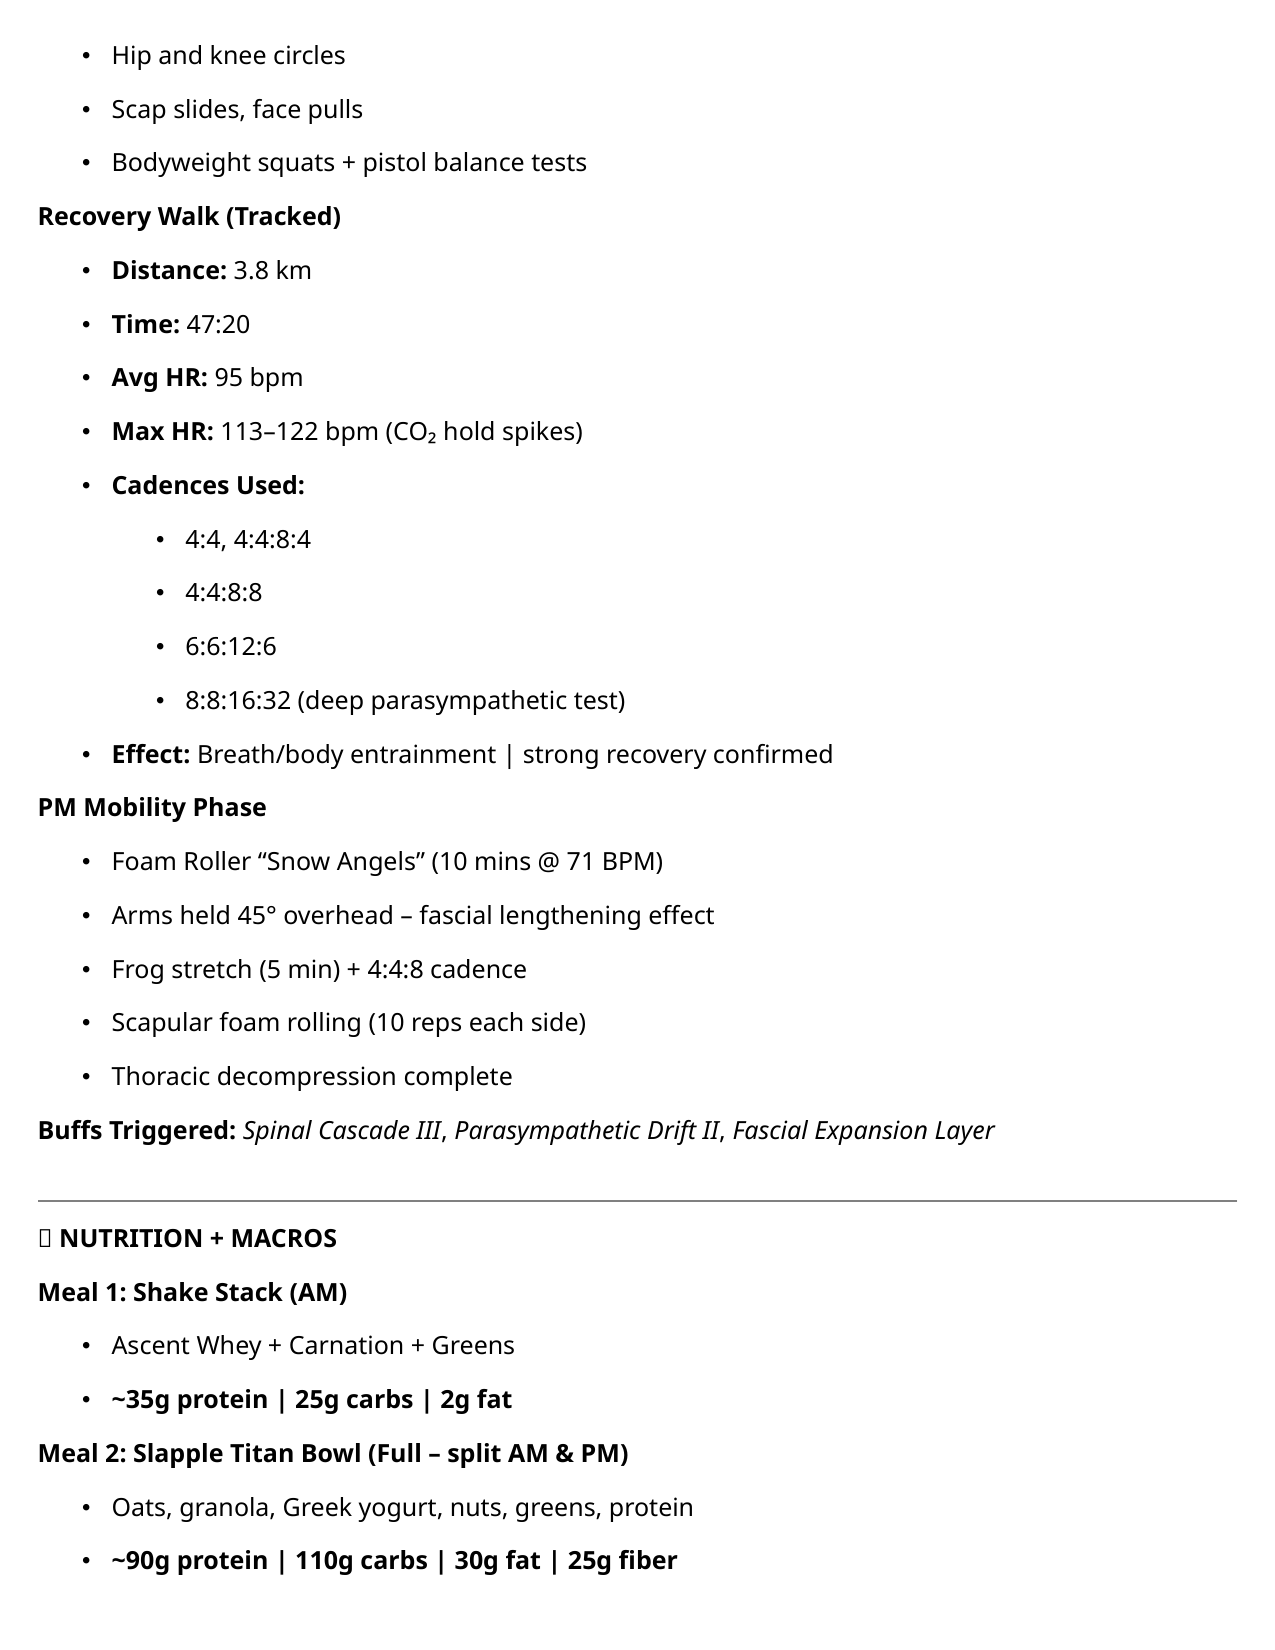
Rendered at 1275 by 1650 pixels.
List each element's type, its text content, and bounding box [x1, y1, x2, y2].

list Scapular foam rolling (10 reps each side) [82, 1005, 1237, 1039]
list Frog stretch (5 min) + 4:4:8 cadence [82, 951, 1237, 985]
list ~90g protein | 110g carbs | 30g fat | 25g fiber [82, 1543, 1237, 1577]
list Scap slides, face pulls [82, 91, 1237, 125]
list Effect: Breath/body entrainment | strong recovery confirmed [82, 736, 1237, 770]
subtitle Meal 1: Shake Stack (AM) [37, 1274, 1237, 1308]
list 4:4, 4:4:8:4 [156, 521, 1237, 555]
list Distance: 3.8 km [82, 252, 1237, 287]
list Ascent Whey + Carnation + Greens [82, 1328, 1237, 1362]
list ~35g protein | 25g carbs | 2g fat [82, 1382, 1237, 1416]
list Cadences Used: [82, 467, 1237, 502]
subtitle PM Mobility Phase [37, 790, 1237, 824]
list Time: 47:20 [82, 306, 1237, 340]
list 6:6:12:6 [156, 629, 1237, 663]
subtitle Recovery Walk (Tracked) [37, 199, 1237, 233]
list Bodyweight squats + pistol balance tests [82, 145, 1237, 179]
subtitle 🔹 NUTRITION + MACROS [37, 1220, 1237, 1254]
list Foam Roller “Snow Angels” (10 mins @ 71 BPM) [82, 844, 1237, 878]
list Oats, granola, Greek yogurt, nuts, greens, protein [82, 1489, 1237, 1523]
list Max HR: 113–122 bpm (CO₂ hold spikes) [82, 414, 1237, 448]
list 4:4:8:8 [156, 575, 1237, 609]
list 8:8:16:32 (deep parasympathetic test) [156, 682, 1237, 717]
list Thoracic decompression complete [82, 1059, 1237, 1093]
list Hip and knee circles [82, 37, 1237, 72]
list Avg HR: 95 bpm [82, 360, 1237, 394]
text Buffs Triggered: Spinal Cascade III, Parasympathetic Drift II, Fascial Expansion Layer [37, 1112, 1237, 1147]
subtitle Meal 2: Slapple Titan Bowl (Full – split AM & PM) [37, 1435, 1237, 1469]
list Arms held 45° overhead – fascial lengthening effect [82, 897, 1237, 932]
